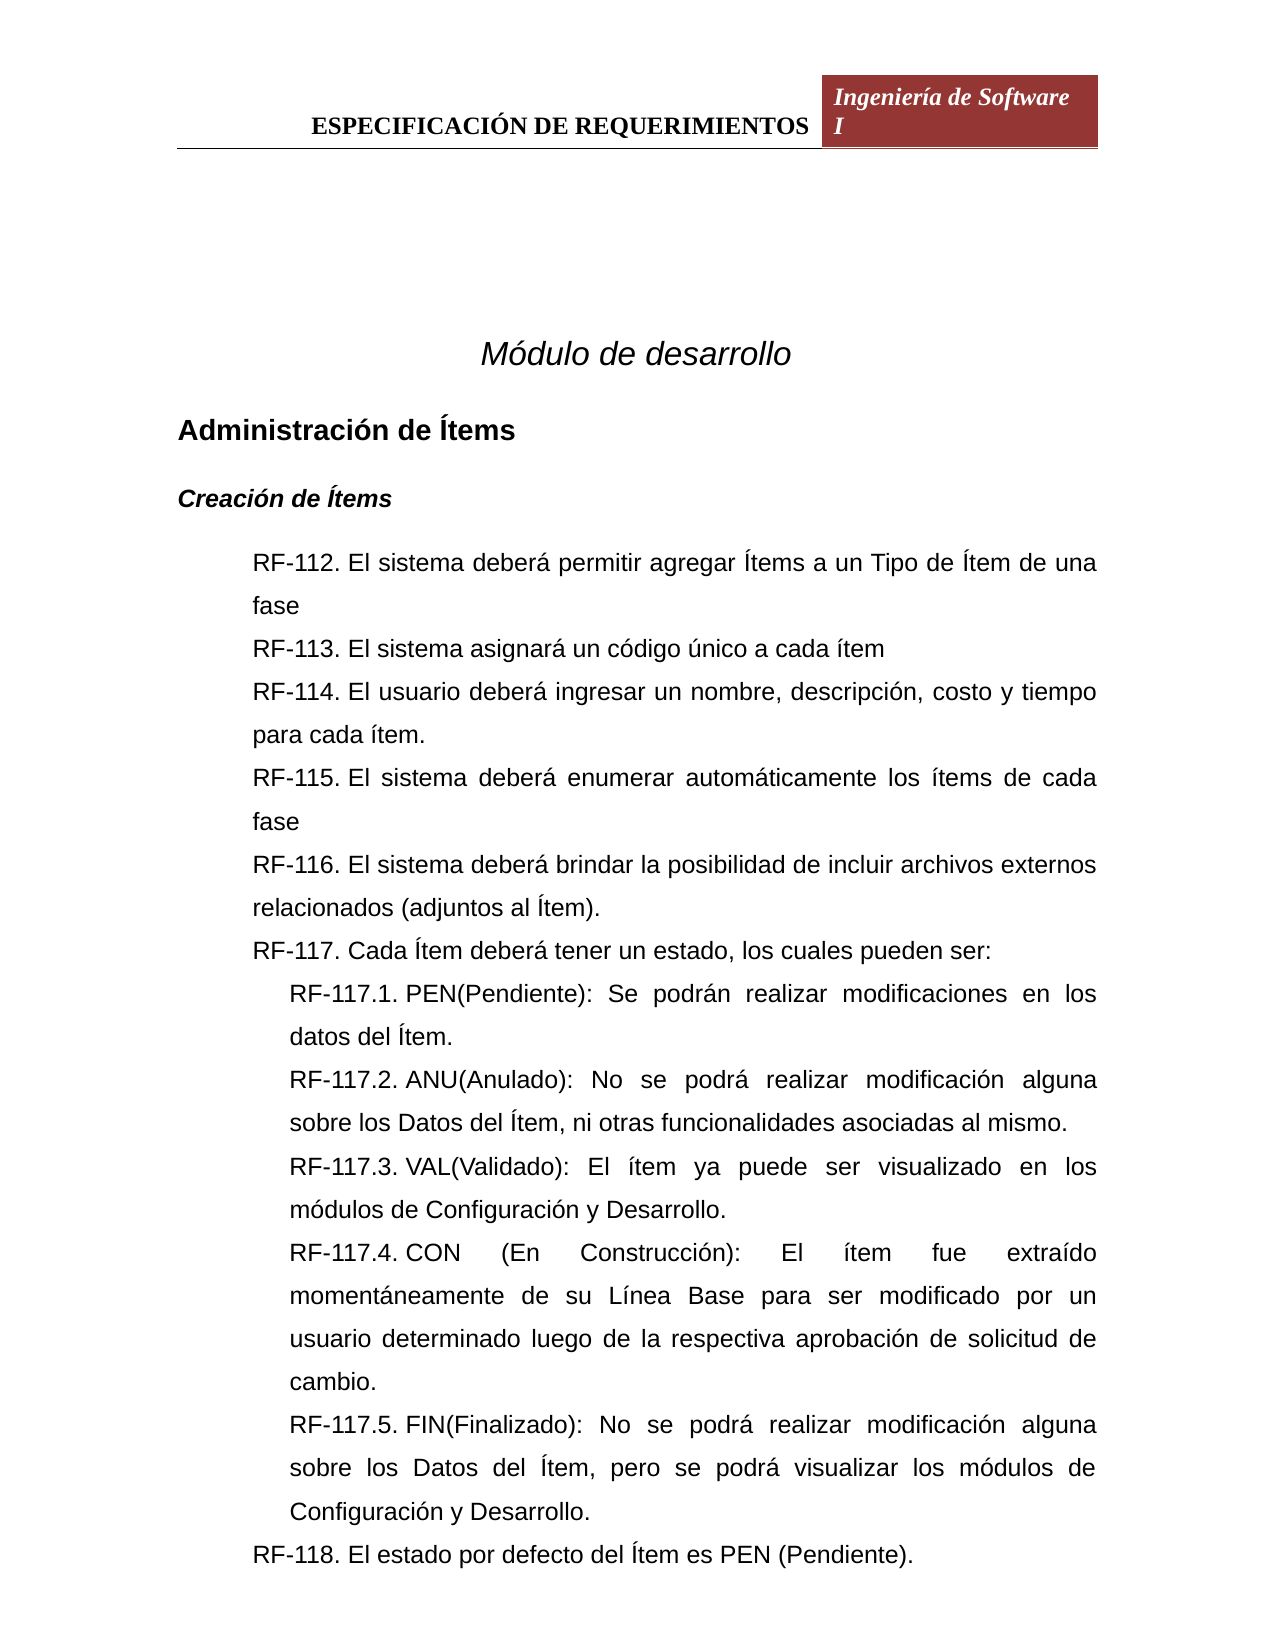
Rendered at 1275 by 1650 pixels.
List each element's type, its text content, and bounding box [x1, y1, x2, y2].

list ANU(Anulado): No se podrá realizar modificación alguna sobre los Datos del Ítem, ni otras funcionalidades asociadas al mismo. [289, 1065, 1098, 1137]
text Administración de Ítems [177, 413, 1098, 446]
list El usuario deberá ingresar un nombre, descripción, costo y tiempo para cada ítem. [177, 677, 1098, 749]
list PEN(Pendiente): Se podrán realizar modificaciones en los datos del Ítem. [289, 979, 1098, 1051]
list El estado por defecto del Ítem es PEN (Pendiente). [177, 1539, 1098, 1568]
text Módulo de desarrollo [177, 334, 1098, 373]
list El sistema asignará un código único a cada ítem [177, 634, 1098, 663]
list El sistema deberá permitir agregar Ítems a un Tipo de Ítem de una fase [177, 548, 1098, 619]
list Cada Ítem deberá tener un estado, los cuales pueden ser: [177, 936, 1098, 964]
list VAL(Validado): El ítem ya puede ser visualizado en los módulos de Configuración y Desarrollo. [289, 1151, 1098, 1223]
text Creación de Ítems [177, 484, 1098, 512]
list FIN(Finalizado): No se podrá realizar modificación alguna sobre los Datos del Ítem, pero se podrá visualizar los módulos de Configuración y Desarrollo. [289, 1410, 1098, 1525]
list CON (En Construcción): El ítem fue extraído momentáneamente de su Línea Base para ser modificado por un usuario determinado luego de la respectiva aprobación de solicitud de cambio. [289, 1238, 1098, 1396]
list El sistema deberá brindar la posibilidad de incluir archivos externos relacionados (adjuntos al Ítem). [177, 849, 1098, 921]
list El sistema deberá enumerar automáticamente los ítems de cada fase [177, 763, 1098, 835]
